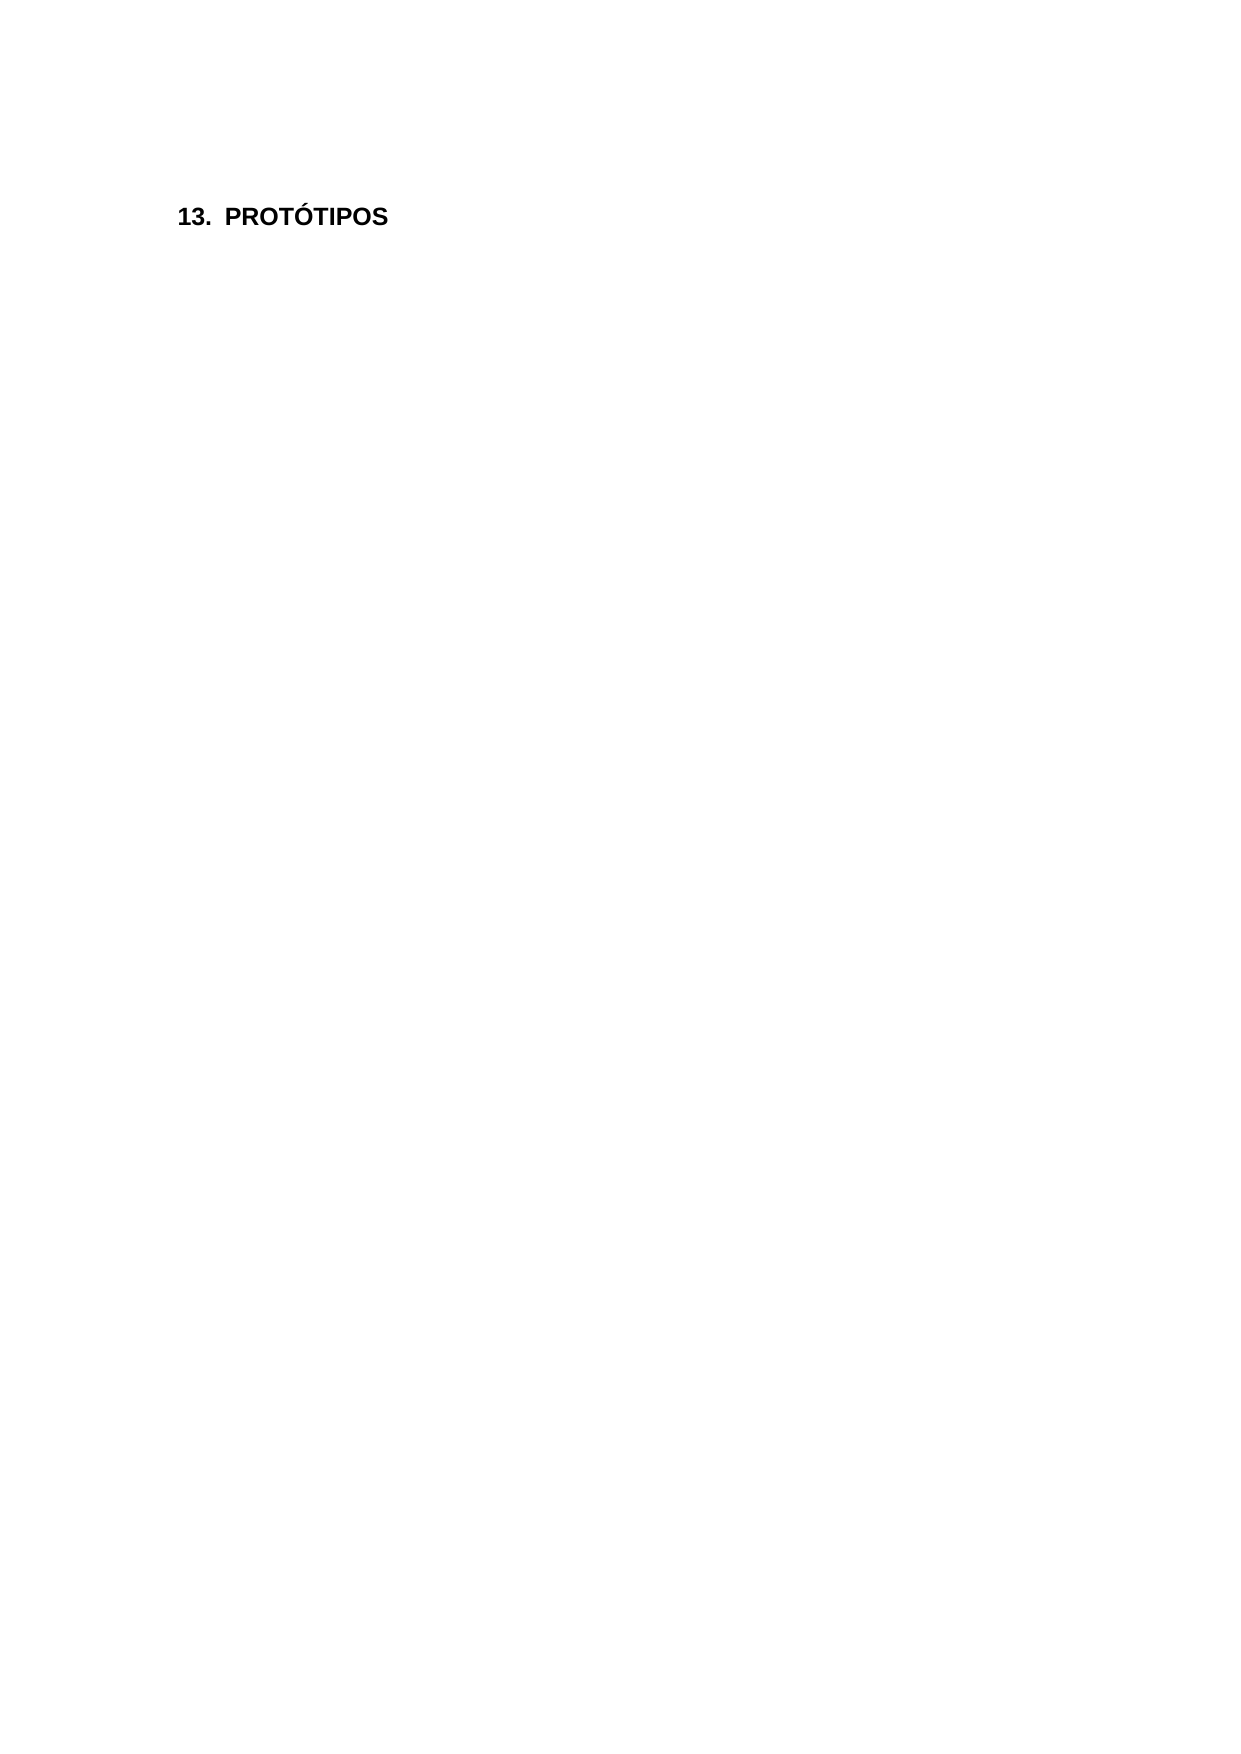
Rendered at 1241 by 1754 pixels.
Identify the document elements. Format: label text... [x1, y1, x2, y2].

subtitle PROTÓTIPOS [177, 202, 1122, 233]
